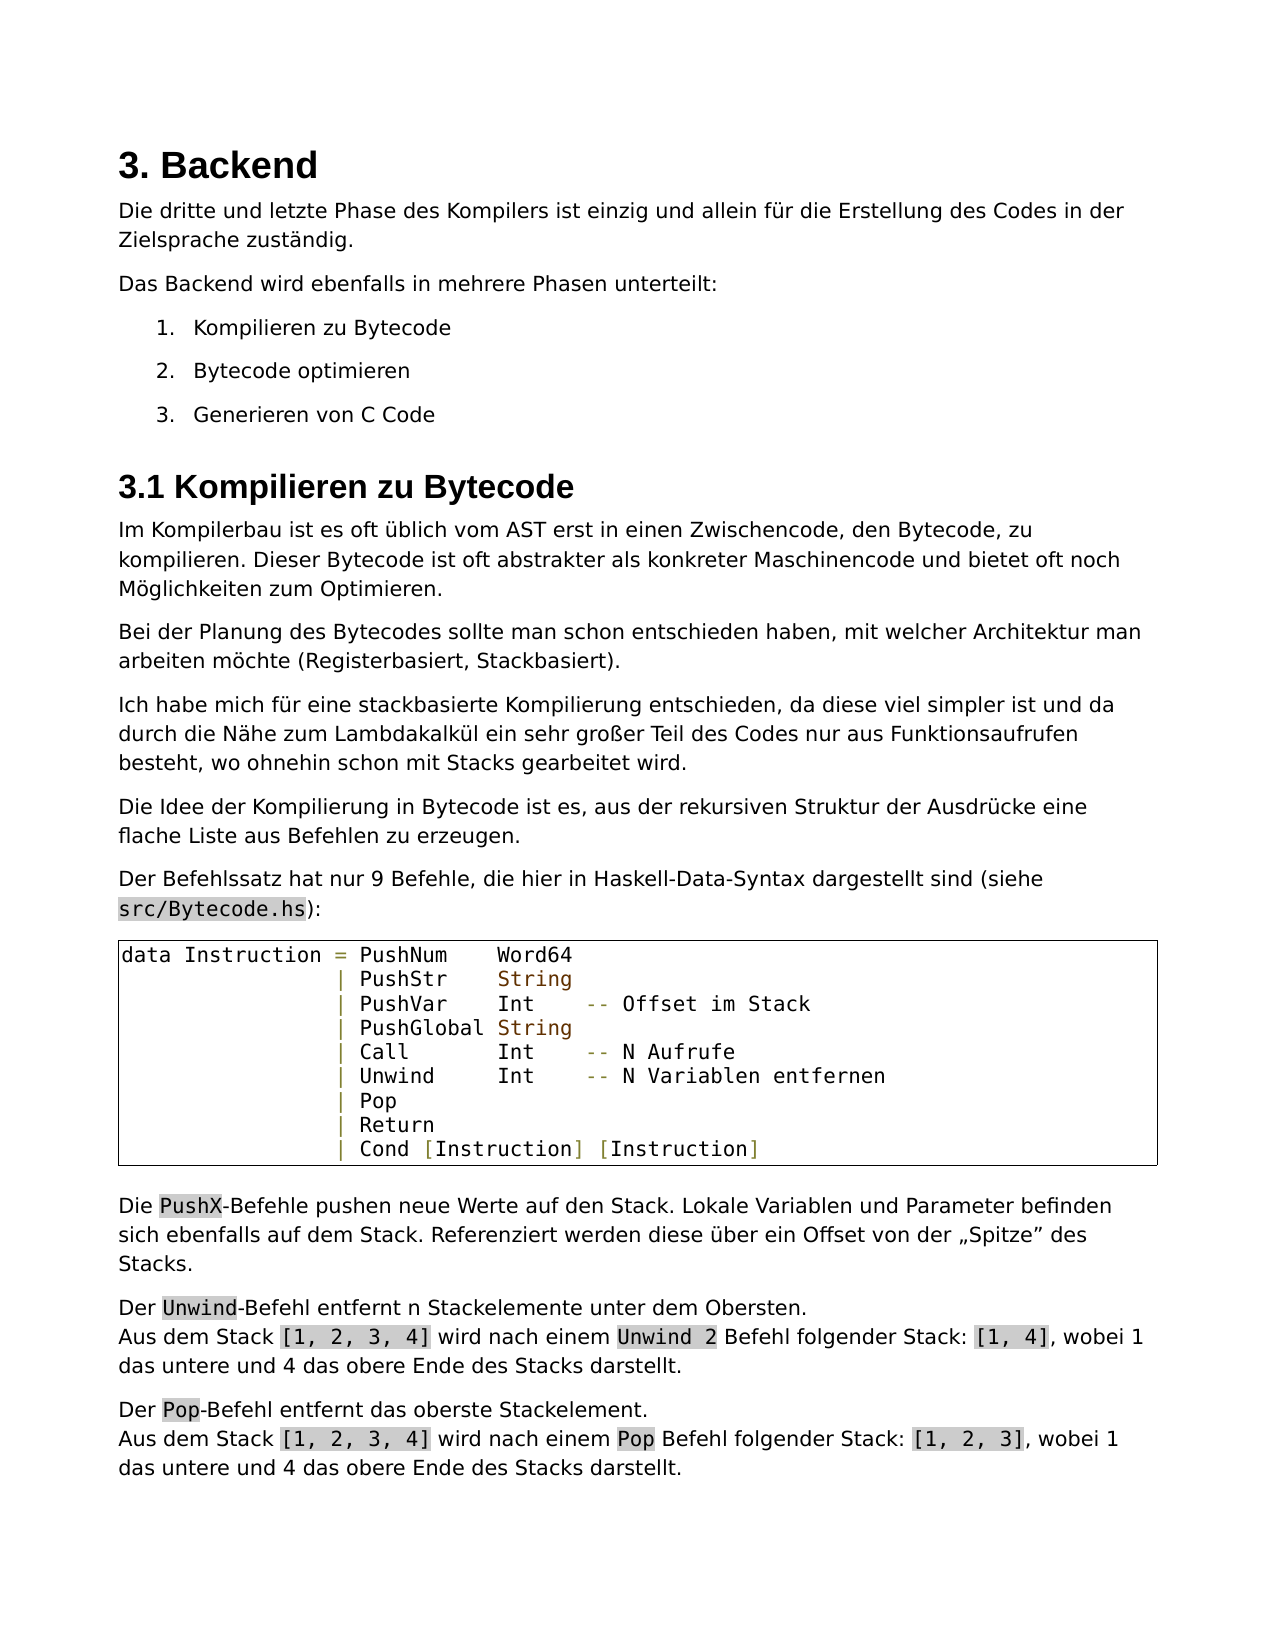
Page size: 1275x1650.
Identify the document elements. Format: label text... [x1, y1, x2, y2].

text data Instruction = PushNum Word64 [119, 941, 1157, 964]
text | Call Int -- N Aufrufe [119, 1037, 1157, 1062]
list Generieren von C Code [156, 403, 1157, 427]
text | Return [119, 1110, 1157, 1134]
text | Cond [Instruction] [Instruction] [119, 1134, 1157, 1165]
text Ich habe mich für eine stackbasierte Kompilierung entschieden, da diese viel simpler ist und da durch die Nähe zum Lambdakalkül ein sehr großer Teil des Codes nur aus Funktionsaufrufen besteht, wo ohnehin schon mit Stacks gearbeitet wird. [118, 693, 1157, 775]
text | PushGlobal String [119, 1013, 1157, 1037]
text | PushVar Int -- Offset im Stack [119, 989, 1157, 1013]
text Der Unwind-Befehl entfernt n Stackelemente unter dem Obersten. Aus dem Stack [1, 2, 3, 4] wird nach einem Unwind 2 Befehl folgender Stack: [1, 4], wobei 1 das untere und 4 das obere Ende des Stacks darstellt. [118, 1296, 1157, 1378]
text Die dritte und letzte Phase des Kompilers ist einzig und allein für die Erstellung des Codes in der Zielsprache zuständig. [118, 199, 1157, 253]
text | PushStr String [119, 964, 1157, 989]
subtitle 3. Backend [118, 143, 1157, 187]
text Bei der Planung des Bytecodes sollte man schon entschieden haben, mit welcher Architektur man arbeiten möchte (Registerbasiert, Stackbasiert). [118, 620, 1157, 674]
list Kompilieren zu Bytecode [156, 316, 1157, 340]
text Die Idee der Kompilierung in Bytecode ist es, aus der rekursiven Struktur der Ausdrücke eine flache Liste aus Befehlen zu erzeugen. [118, 795, 1157, 848]
subtitle 3.1 Kompilieren zu Bytecode [118, 467, 1157, 506]
text Der Pop-Befehl entfernt das oberste Stackelement. Aus dem Stack [1, 2, 3, 4] wird nach einem Pop Befehl folgender Stack: [1, 2, 3], wobei 1 das untere und 4 das obere Ende des Stacks darstellt. [118, 1398, 1157, 1480]
text | Pop [119, 1086, 1157, 1110]
text Im Kompilerbau ist es oft üblich vom AST erst in einen Zwischencode, den Bytecode, zu kompilieren. Dieser Bytecode ist oft abstrakter als konkreter Maschinencode und bietet oft noch Möglichkeiten zum Optimieren. [118, 518, 1157, 601]
text | Unwind Int -- N Variablen entfernen [119, 1062, 1157, 1086]
list Bytecode optimieren [156, 359, 1157, 383]
text Die PushX-Befehle pushen neue Werte auf den Stack. Lokale Variablen und Parameter befinden sich ebenfalls auf dem Stack. Referenziert werden diese über ein Offset von der „Spitze” des Stacks. [118, 1194, 1157, 1277]
text Das Backend wird ebenfalls in mehrere Phasen unterteilt: [118, 272, 1157, 296]
text Der Befehlssatz hat nur 9 Befehle, die hier in Haskell-Data-Syntax dargestellt sind (siehe src/Bytecode.hs): [118, 867, 1157, 921]
